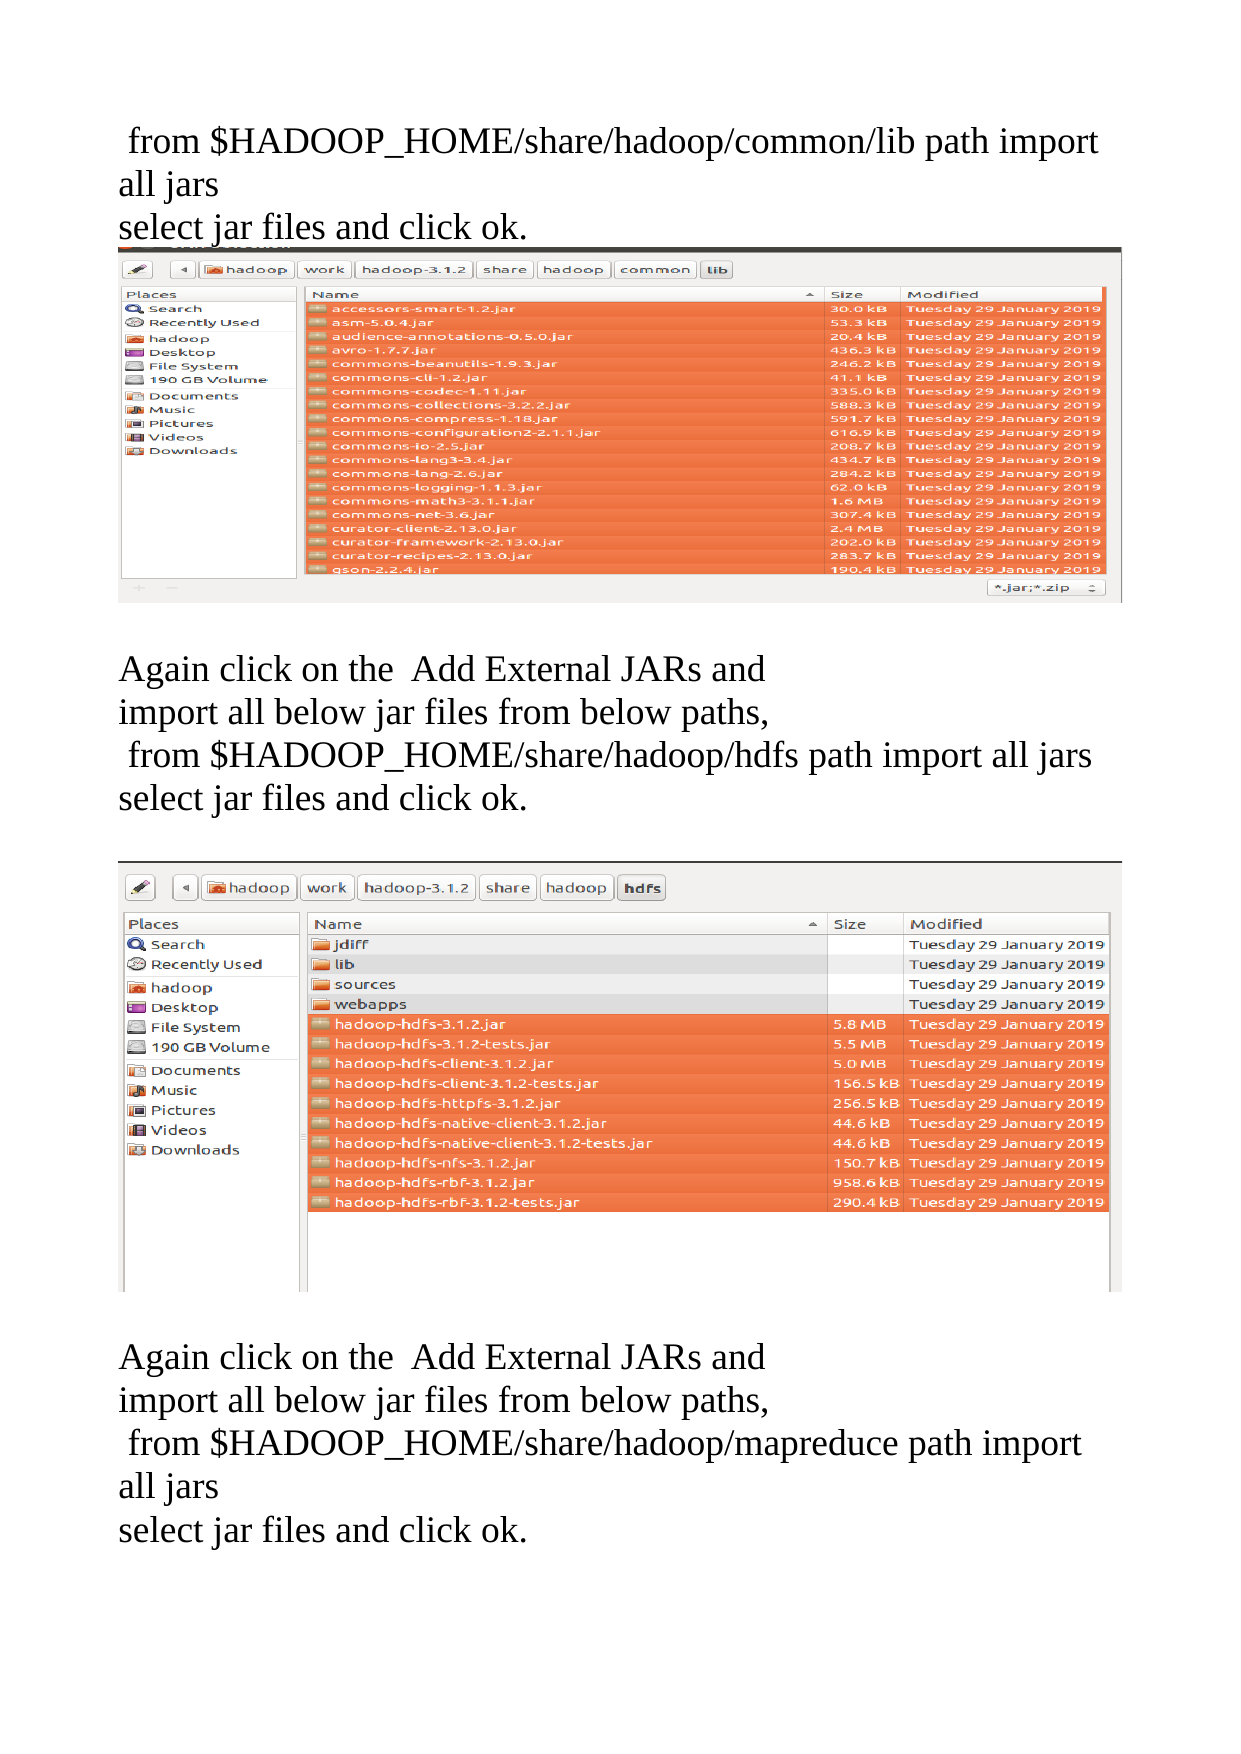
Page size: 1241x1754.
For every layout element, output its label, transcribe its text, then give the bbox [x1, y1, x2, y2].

text select jar files and click ok. [118, 775, 1122, 818]
text Again click on the Add External JARs and [118, 1334, 1122, 1378]
picture [118, 861, 1123, 1292]
text import all below jar files from below paths, [118, 1378, 1122, 1421]
text Again click on the Add External JARs and [118, 646, 1122, 689]
text from $HADOOP_HOME/share/hadoop/common/lib path import all jars [118, 118, 1122, 204]
text select jar files and click ok. [118, 204, 1122, 247]
text import all below jar files from below paths, [118, 689, 1122, 732]
text from $HADOOP_HOME/share/hadoop/hdfs path import all jars [118, 732, 1122, 775]
text from $HADOOP_HOME/share/hadoop/mapreduce path import all jars [118, 1421, 1122, 1507]
text select jar files and click ok. [118, 1507, 1122, 1550]
picture [118, 247, 1123, 603]
